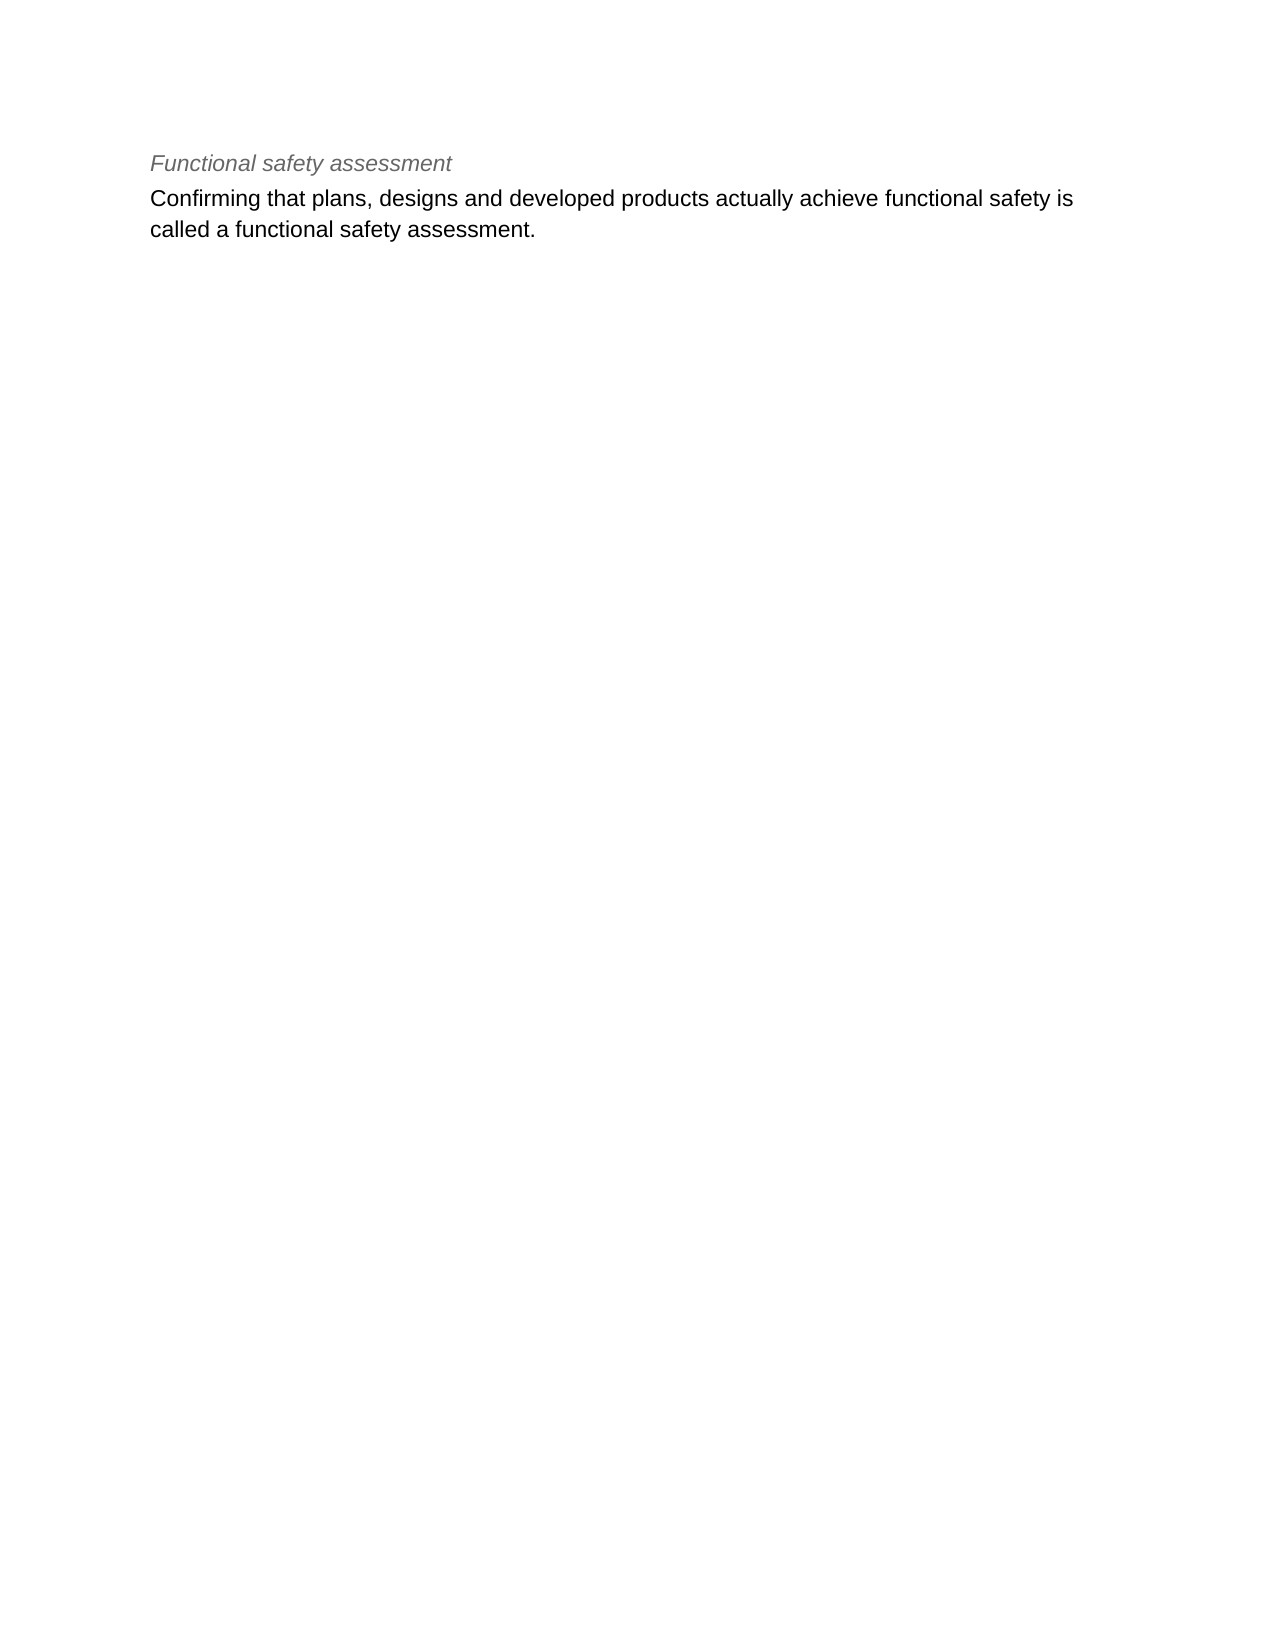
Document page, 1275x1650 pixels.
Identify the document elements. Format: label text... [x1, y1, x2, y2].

subtitle Functional safety assessment [150, 150, 1125, 176]
text Confirming that plans, designs and developed products actually achieve functional safety is called a functional safety assessment. [150, 185, 1125, 243]
